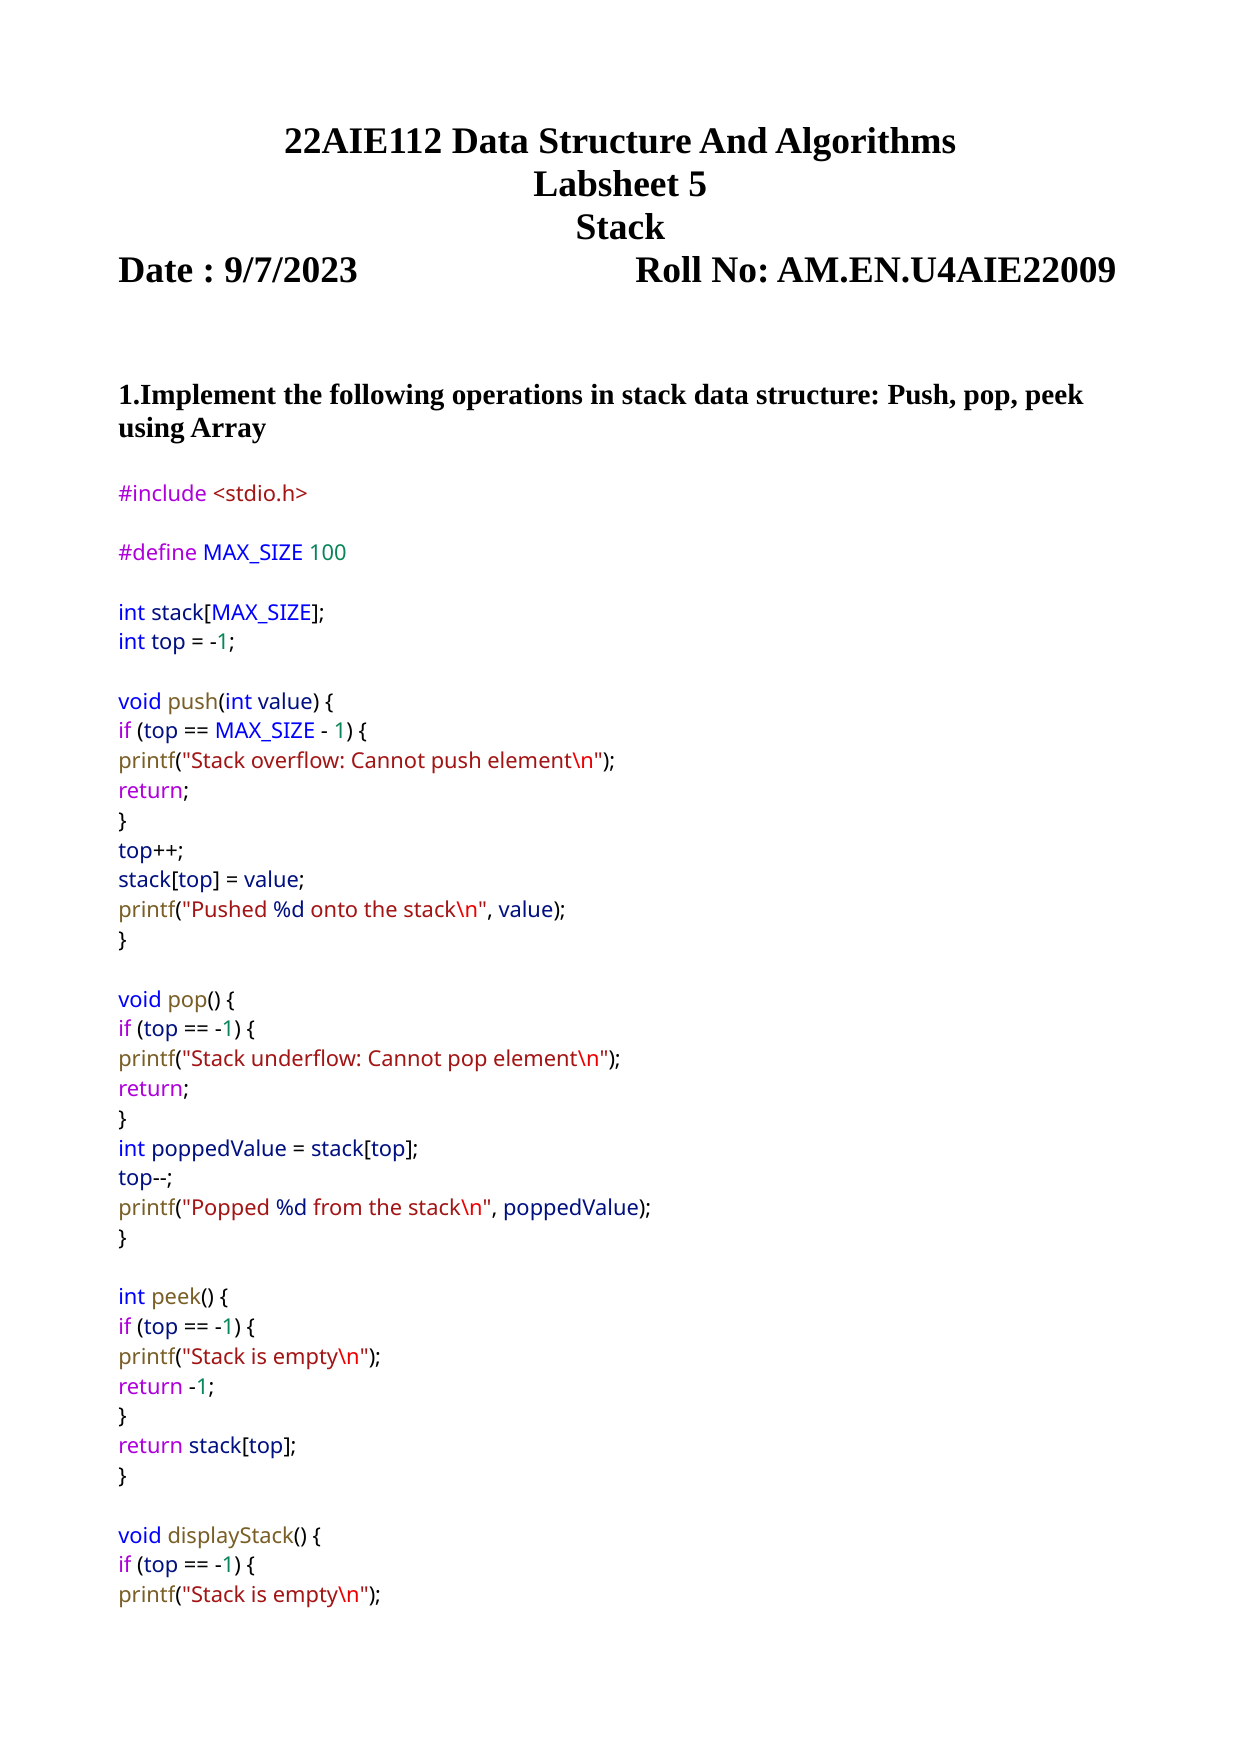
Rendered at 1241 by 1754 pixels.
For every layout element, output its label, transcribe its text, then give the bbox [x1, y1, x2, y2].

text printf("Stack overflow: Cannot push element\n"); [118, 745, 1122, 775]
text printf("Stack underflow: Cannot pop element\n"); [118, 1043, 1122, 1073]
text Labsheet 5 [118, 161, 1122, 204]
text } [118, 1460, 1122, 1490]
text void push(int value) { [118, 686, 1122, 716]
text } [118, 1222, 1122, 1252]
text top++; [118, 835, 1122, 864]
text printf("Stack is empty\n"); [118, 1579, 1122, 1609]
text void displayStack() { [118, 1519, 1122, 1549]
text return -1; [118, 1371, 1122, 1401]
text return stack[top]; [118, 1430, 1122, 1460]
text int poppedValue = stack[top]; [118, 1132, 1122, 1162]
text } [118, 805, 1122, 835]
text if (top == MAX_SIZE - 1) { [118, 716, 1122, 745]
text } [118, 1401, 1122, 1430]
text if (top == -1) { [118, 1311, 1122, 1341]
text stack[top] = value; [118, 864, 1122, 894]
text #define MAX_SIZE 100 [118, 537, 1122, 567]
text 22AIE112 Data Structure And Algorithms [118, 118, 1122, 161]
text printf("Pushed %d onto the stack\n", value); [118, 894, 1122, 924]
text if (top == -1) { [118, 1549, 1122, 1579]
text return; [118, 1073, 1122, 1103]
text printf("Popped %d from the stack\n", poppedValue); [118, 1192, 1122, 1222]
text int stack[MAX_SIZE]; [118, 596, 1122, 626]
text 1.Implement the following operations in stack data structure: Push, pop, peek using Array [118, 377, 1122, 444]
text int top = -1; [118, 626, 1122, 656]
text top--; [118, 1162, 1122, 1192]
text return; [118, 775, 1122, 805]
text } [118, 924, 1122, 954]
text Stack [118, 204, 1122, 247]
text void pop() { [118, 983, 1122, 1013]
text } [118, 1103, 1122, 1132]
text Date : 9/7/2023 Roll No: AM.EN.U4AIE22009 [118, 247, 1122, 291]
text #include <stdio.h> [118, 477, 1122, 507]
text int peek() { [118, 1281, 1122, 1311]
text printf("Stack is empty\n"); [118, 1341, 1122, 1371]
text if (top == -1) { [118, 1013, 1122, 1043]
